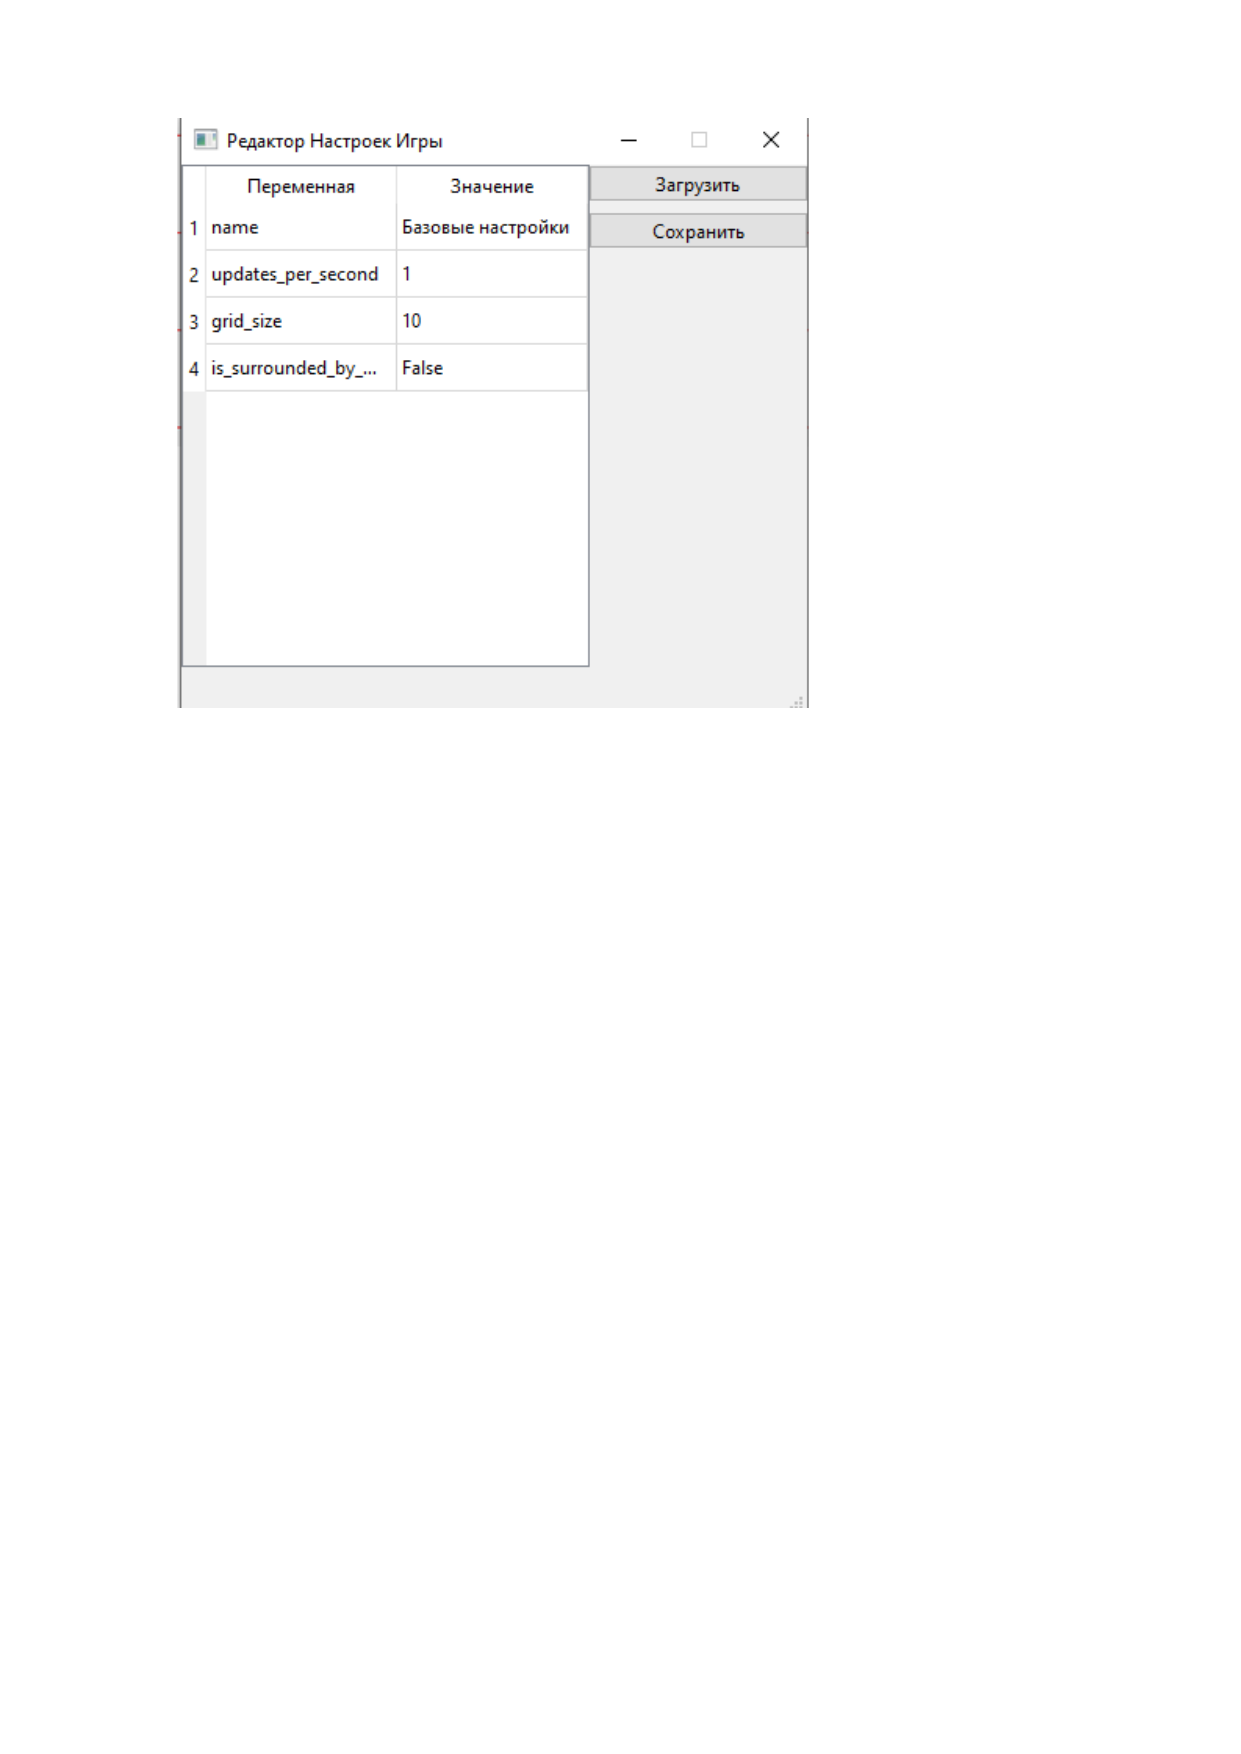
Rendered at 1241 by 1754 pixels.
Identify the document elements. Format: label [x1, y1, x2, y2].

picture [177, 118, 809, 708]
